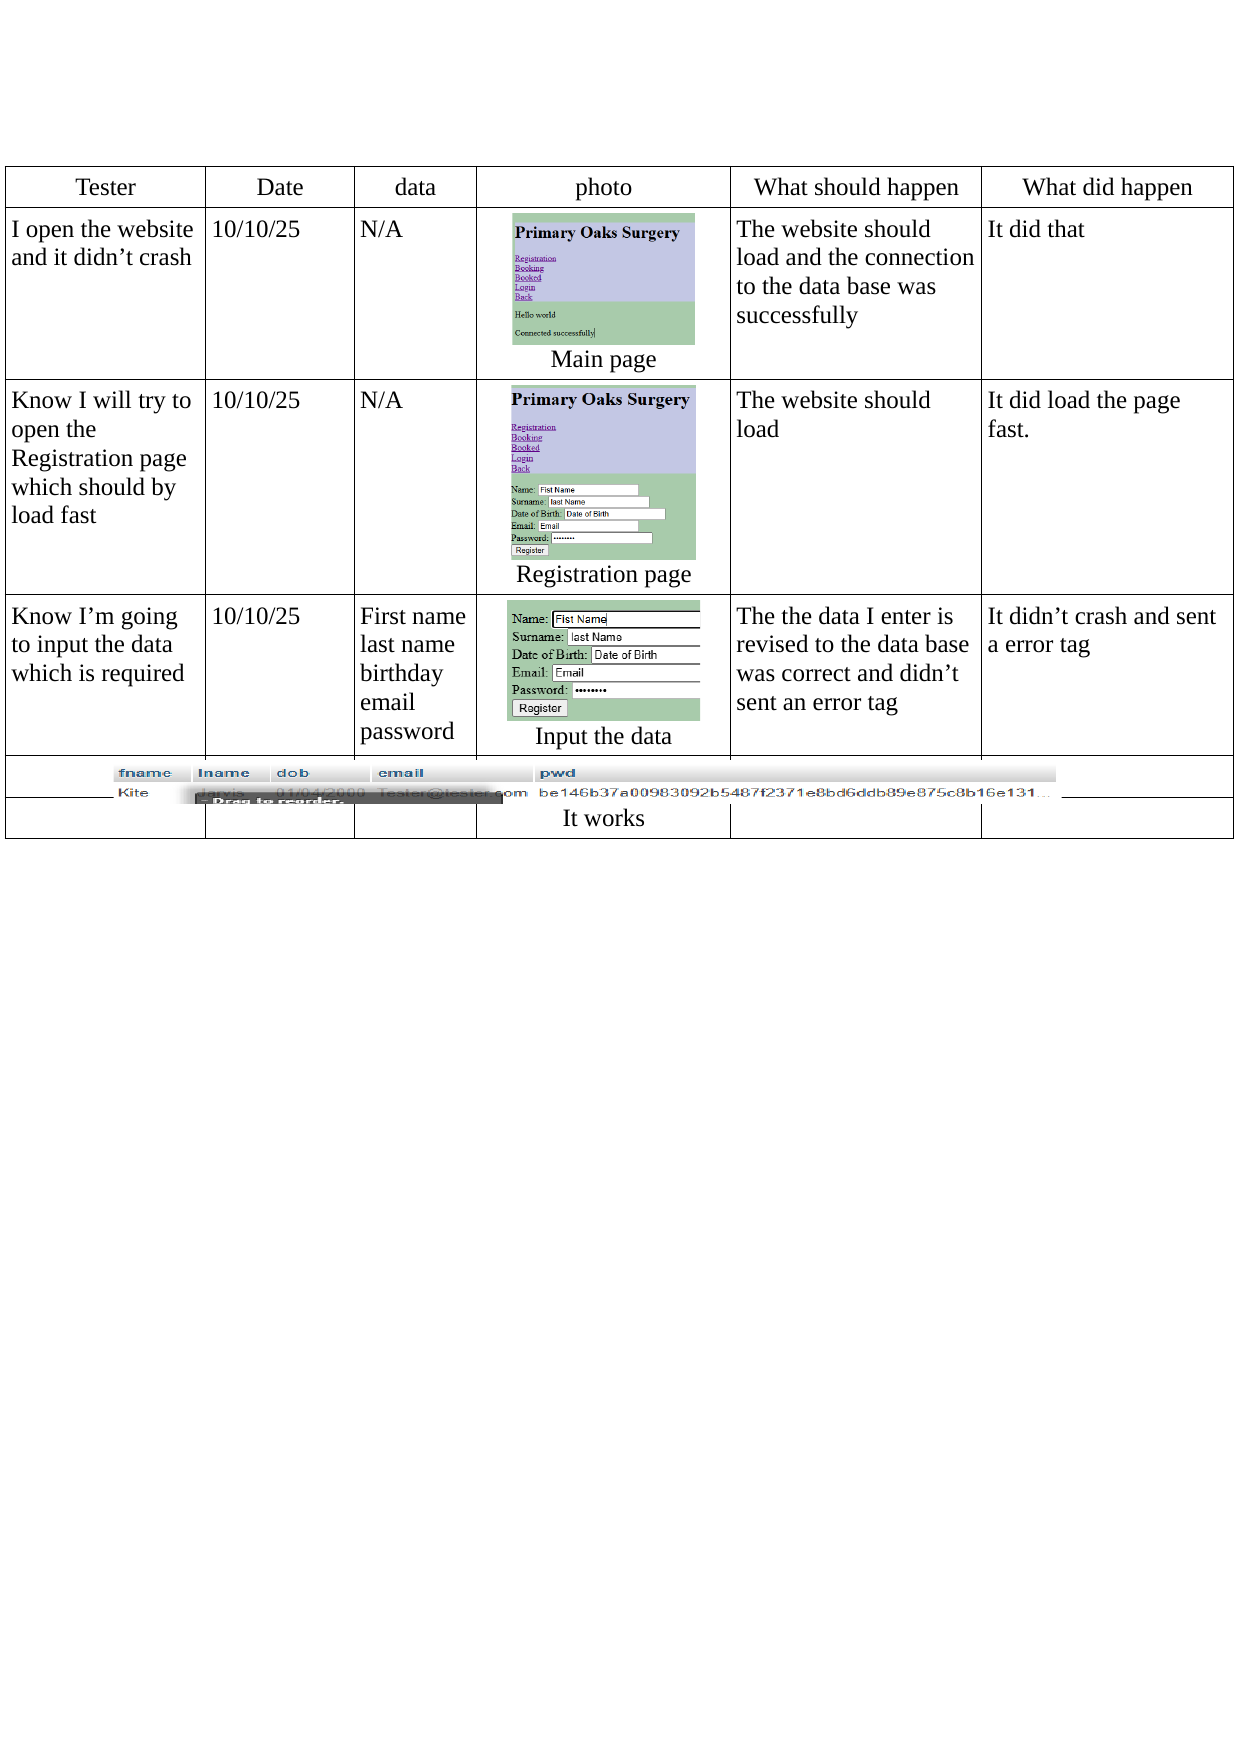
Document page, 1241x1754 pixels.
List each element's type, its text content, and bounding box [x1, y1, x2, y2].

table_header What did happen [982, 167, 1233, 207]
table_cell The website should load and the connection to the data base was successfully [731, 208, 981, 379]
table_cell Main page [477, 208, 730, 379]
table_cell Know I will try to open the Registration page which should by load fast [6, 380, 205, 594]
picture [113, 760, 1062, 804]
table_header data [355, 167, 476, 207]
table_header Tester [6, 167, 205, 207]
table_cell [206, 804, 354, 838]
table_cell [982, 756, 1233, 797]
picture [507, 600, 701, 721]
table_cell 10/10/25 [206, 208, 354, 379]
table_header Date [206, 167, 354, 207]
table_cell [982, 798, 1233, 838]
table_cell [6, 756, 205, 797]
table_cell I open the website and it didn’t crash [6, 208, 205, 379]
table_cell Input the data [477, 595, 730, 755]
table_cell The website should load [731, 380, 981, 594]
table_cell [731, 756, 981, 760]
table_header photo [477, 167, 730, 207]
picture [512, 213, 695, 345]
table_cell [6, 798, 205, 838]
table_cell 10/10/25 [206, 595, 354, 755]
table_cell N/A [355, 208, 476, 379]
table_cell It did that [982, 208, 1233, 379]
table_cell It works [477, 804, 730, 838]
table_cell It did load the page fast. [982, 380, 1233, 594]
table_cell Registration page [477, 380, 730, 594]
table_cell [355, 804, 476, 838]
table_cell [731, 804, 981, 838]
table_cell The the data I enter is revised to the data base was correct and didn’t sent an error tag [731, 595, 981, 755]
table_cell 10/10/25 [206, 756, 354, 760]
table_cell 10/10/25 [206, 380, 354, 594]
table_cell Know I’m going to input the data which is required [6, 595, 205, 755]
table_cell [477, 756, 730, 760]
table_cell [355, 756, 476, 760]
table_cell First name last name birthday email password [355, 595, 476, 755]
table_header What should happen [731, 167, 981, 207]
picture [511, 385, 696, 560]
table_cell N/A [355, 380, 476, 594]
table_cell It didn’t crash and sent a error tag [982, 595, 1233, 755]
